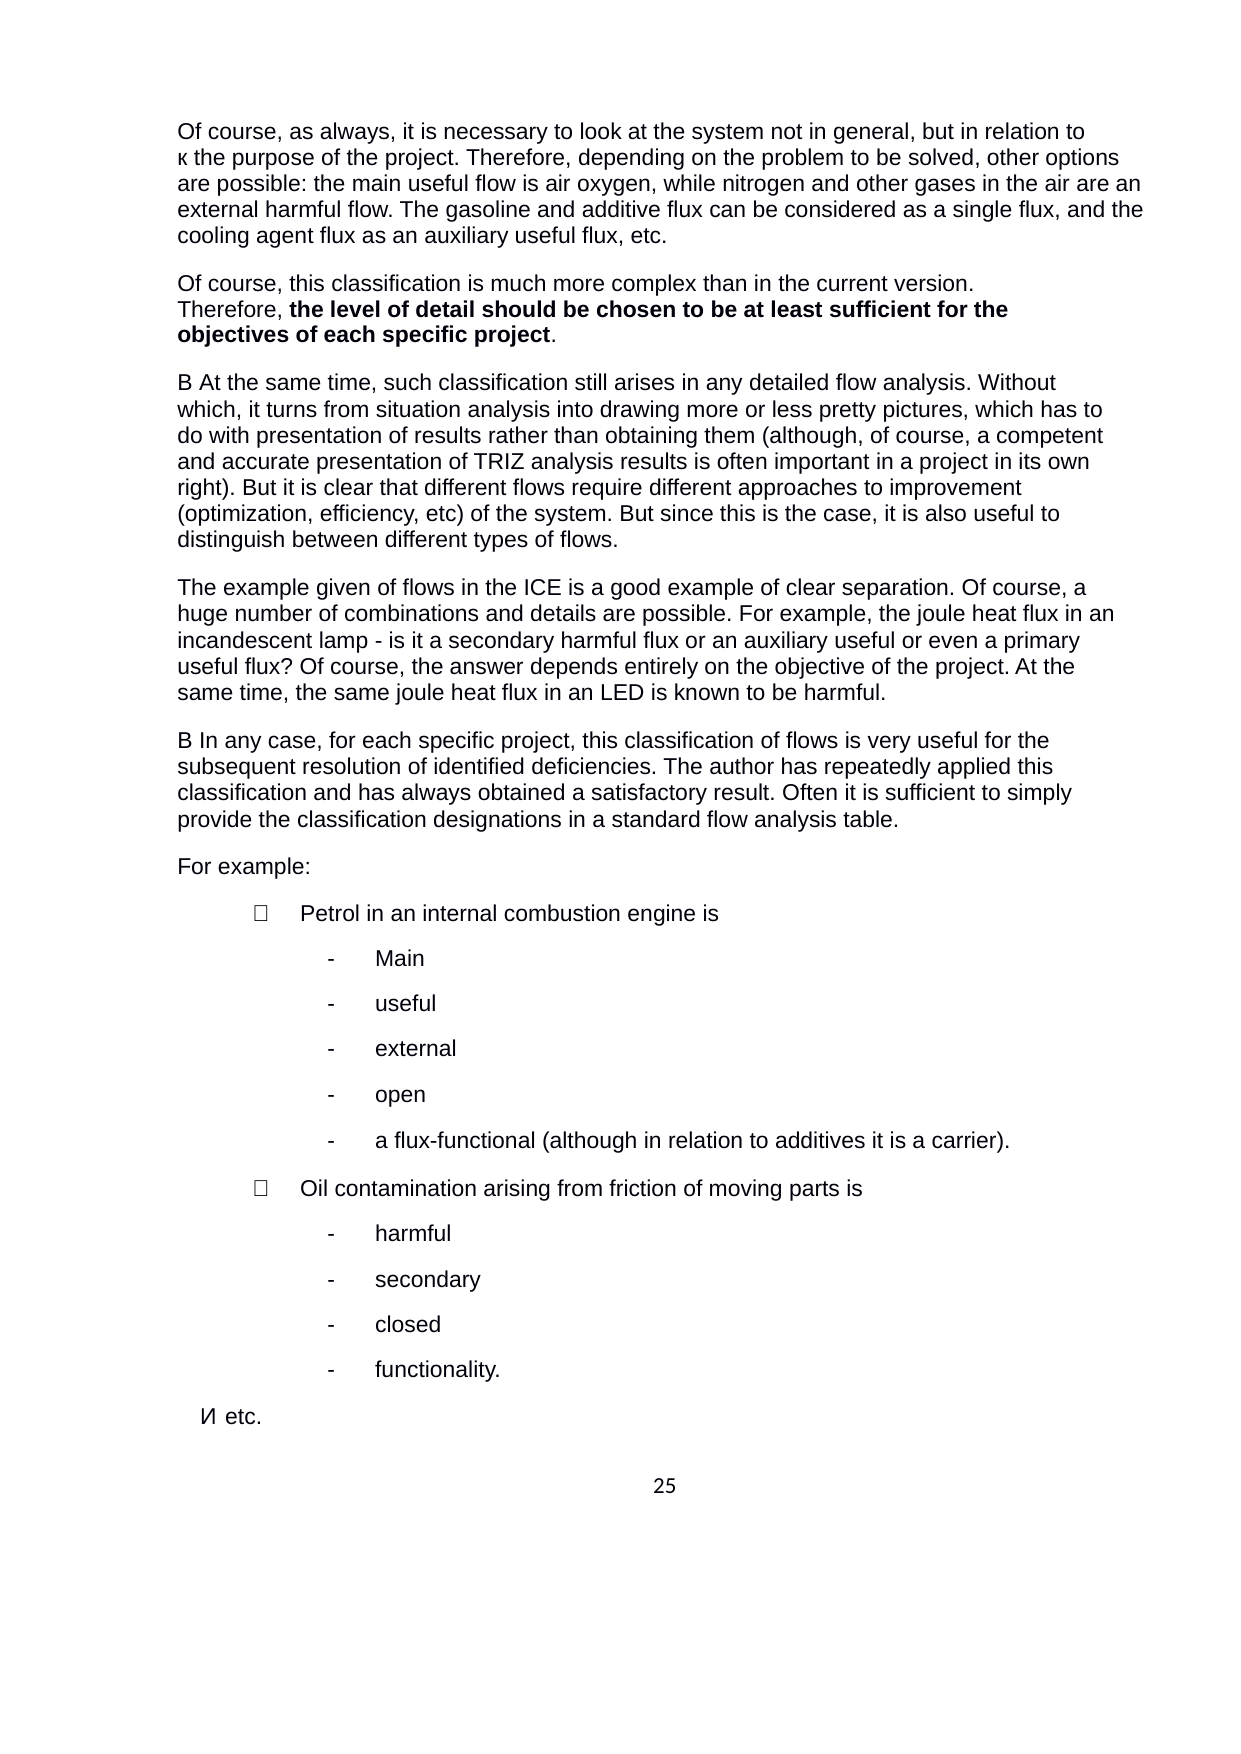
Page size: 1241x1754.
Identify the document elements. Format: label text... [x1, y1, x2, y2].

text Of course, as always, it is necessary to look at the system not in general, but in relation to [177, 118, 1150, 144]
list Petrol in an internal combustion engine is [252, 900, 1150, 926]
list a flux-functional (although in relation to additives it is a carrier). [327, 1129, 1044, 1153]
list secondary [327, 1266, 1150, 1292]
list useful [327, 990, 1150, 1017]
text Of course, this classification is much more complex than in the current version. Therefore, the level of detail should be chosen to be at least sufficient for the objectives of each specific project. [177, 270, 1081, 348]
list In any case, for each specific project, this classification of flows is very useful for the subsequent resolution of identified deficiencies. The author has repeatedly applied this classification and has always obtained a satisfactory result. Often it is sufficient to simply provide the classification designations in a standard flow analysis table. [177, 727, 1148, 832]
text For example: [177, 853, 1150, 879]
text 25 [150, 1471, 1179, 1499]
list open [327, 1081, 1150, 1107]
list functionality. [327, 1356, 1150, 1382]
list closed [327, 1311, 1150, 1337]
list harmful [327, 1220, 1150, 1247]
list the purpose of the project. Therefore, depending on the problem to be solved, other options are possible: the main useful flow is air oxygen, while nitrogen and other gases in the air are an external harmful flow. The gasoline and additive flux can be considered as a single flux, and the cooling agent flux as an auxiliary useful flux, etc. [177, 145, 1150, 248]
list At the same time, such classification still arises in any detailed flow analysis. Without which, it turns from situation analysis into drawing more or less pretty pictures, which has to do with presentation of results rather than obtaining them (although, of course, a competent and accurate presentation of TRIZ analysis results is often important in a project in its own right). But it is clear that different flows require different approaches to improvement (optimization, efficiency, etc) of the system. But since this is the case, it is also useful to distinguish between different types of flows. [177, 370, 1125, 553]
list Oil contamination arising from friction of moving parts is [252, 1177, 1044, 1202]
list Main [327, 945, 1150, 971]
text The example given of flows in the ICE is a good example of clear separation. Of course, a huge number of combinations and details are possible. For example, the joule heat flux in an incandescent lamp - is it a secondary harmful flux or an auxiliary useful or even a primary useful flux? Of course, the answer depends entirely on the objective of the project. At the same time, the same joule heat flux in an LED is known to be harmful. [177, 574, 1137, 705]
list external [327, 1035, 1150, 1062]
list etc. [200, 1403, 1150, 1429]
